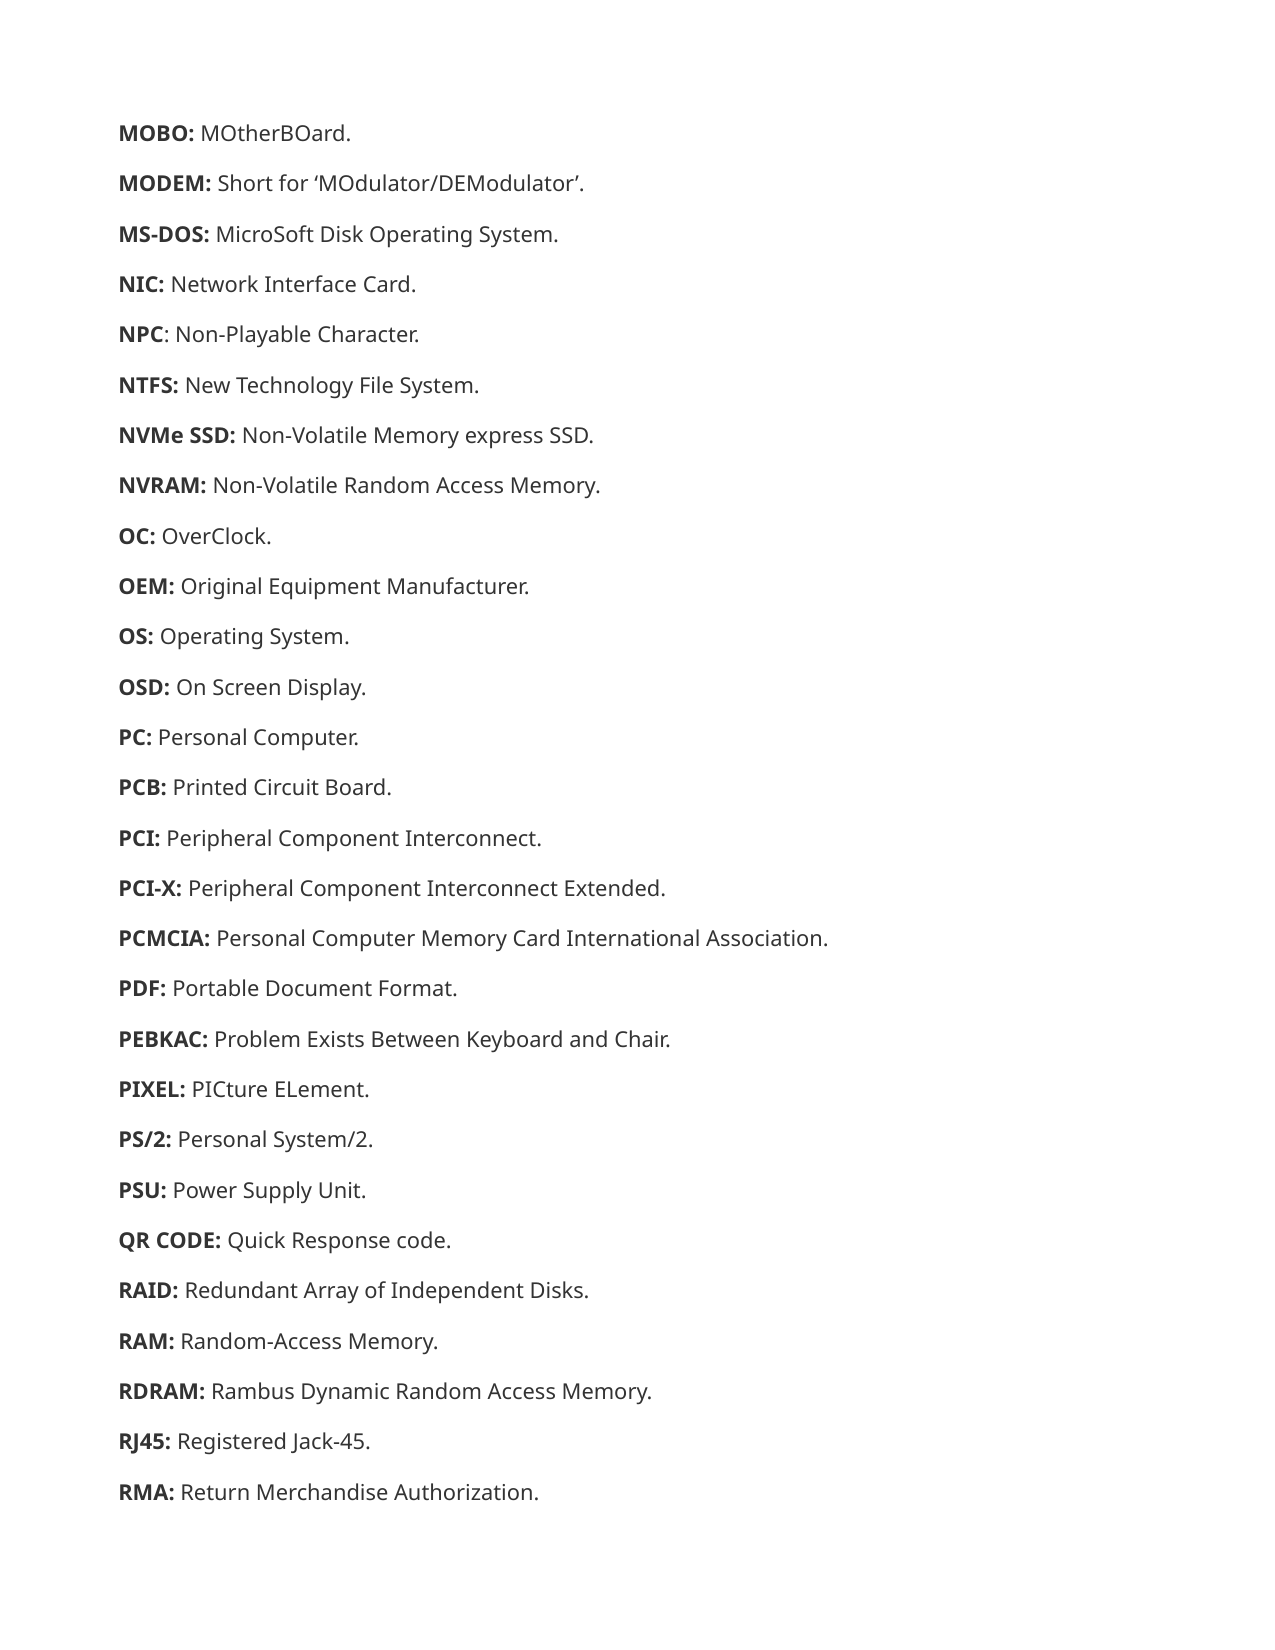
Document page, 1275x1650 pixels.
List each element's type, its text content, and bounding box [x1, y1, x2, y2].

text RDRAM: Rambus Dynamic Random Access Memory. [118, 1376, 1157, 1406]
text MS-DOS: MicroSoft Disk Operating System. [118, 219, 1157, 248]
text NIC: Network Interface Card. [118, 269, 1157, 299]
text RJ45: Registered Jack-45. [118, 1426, 1157, 1456]
text NVMe SSD: Non-Volatile Memory express SSD. [118, 420, 1157, 450]
text PCB: Printed Circuit Board. [118, 772, 1157, 802]
text PEBKAC: Problem Exists Between Keyboard and Chair. [118, 1024, 1157, 1053]
text OS: Operating System. [118, 621, 1157, 651]
text MOBO: MOtherBOard. [118, 118, 1157, 148]
text RMA: Return Merchandise Authorization. [118, 1477, 1157, 1506]
text OSD: On Screen Display. [118, 672, 1157, 701]
text MODEM: Short for ‘MOdulator/DEModulator’. [118, 168, 1157, 198]
text OC: OverClock. [118, 521, 1157, 550]
text PCI: Peripheral Component Interconnect. [118, 822, 1157, 852]
text PC: Personal Computer. [118, 722, 1157, 752]
text PCI-X: Peripheral Component Interconnect Extended. [118, 873, 1157, 903]
text OEM: Original Equipment Manufacturer. [118, 571, 1157, 601]
text NTFS: New Technology File System. [118, 370, 1157, 399]
text PS/2: Personal System/2. [118, 1124, 1157, 1154]
text PSU: Power Supply Unit. [118, 1175, 1157, 1204]
text NVRAM: Non-Volatile Random Access Memory. [118, 470, 1157, 500]
text PIXEL: PICture ELement. [118, 1074, 1157, 1104]
text RAID: Redundant Array of Independent Disks. [118, 1275, 1157, 1305]
text QR CODE: Quick Response code. [118, 1225, 1157, 1255]
text NPC: Non-Playable Character. [118, 319, 1157, 349]
text RAM: Random-Access Memory. [118, 1326, 1157, 1355]
text PCMCIA: Personal Computer Memory Card International Association. [118, 923, 1157, 953]
text PDF: Portable Document Format. [118, 973, 1157, 1003]
